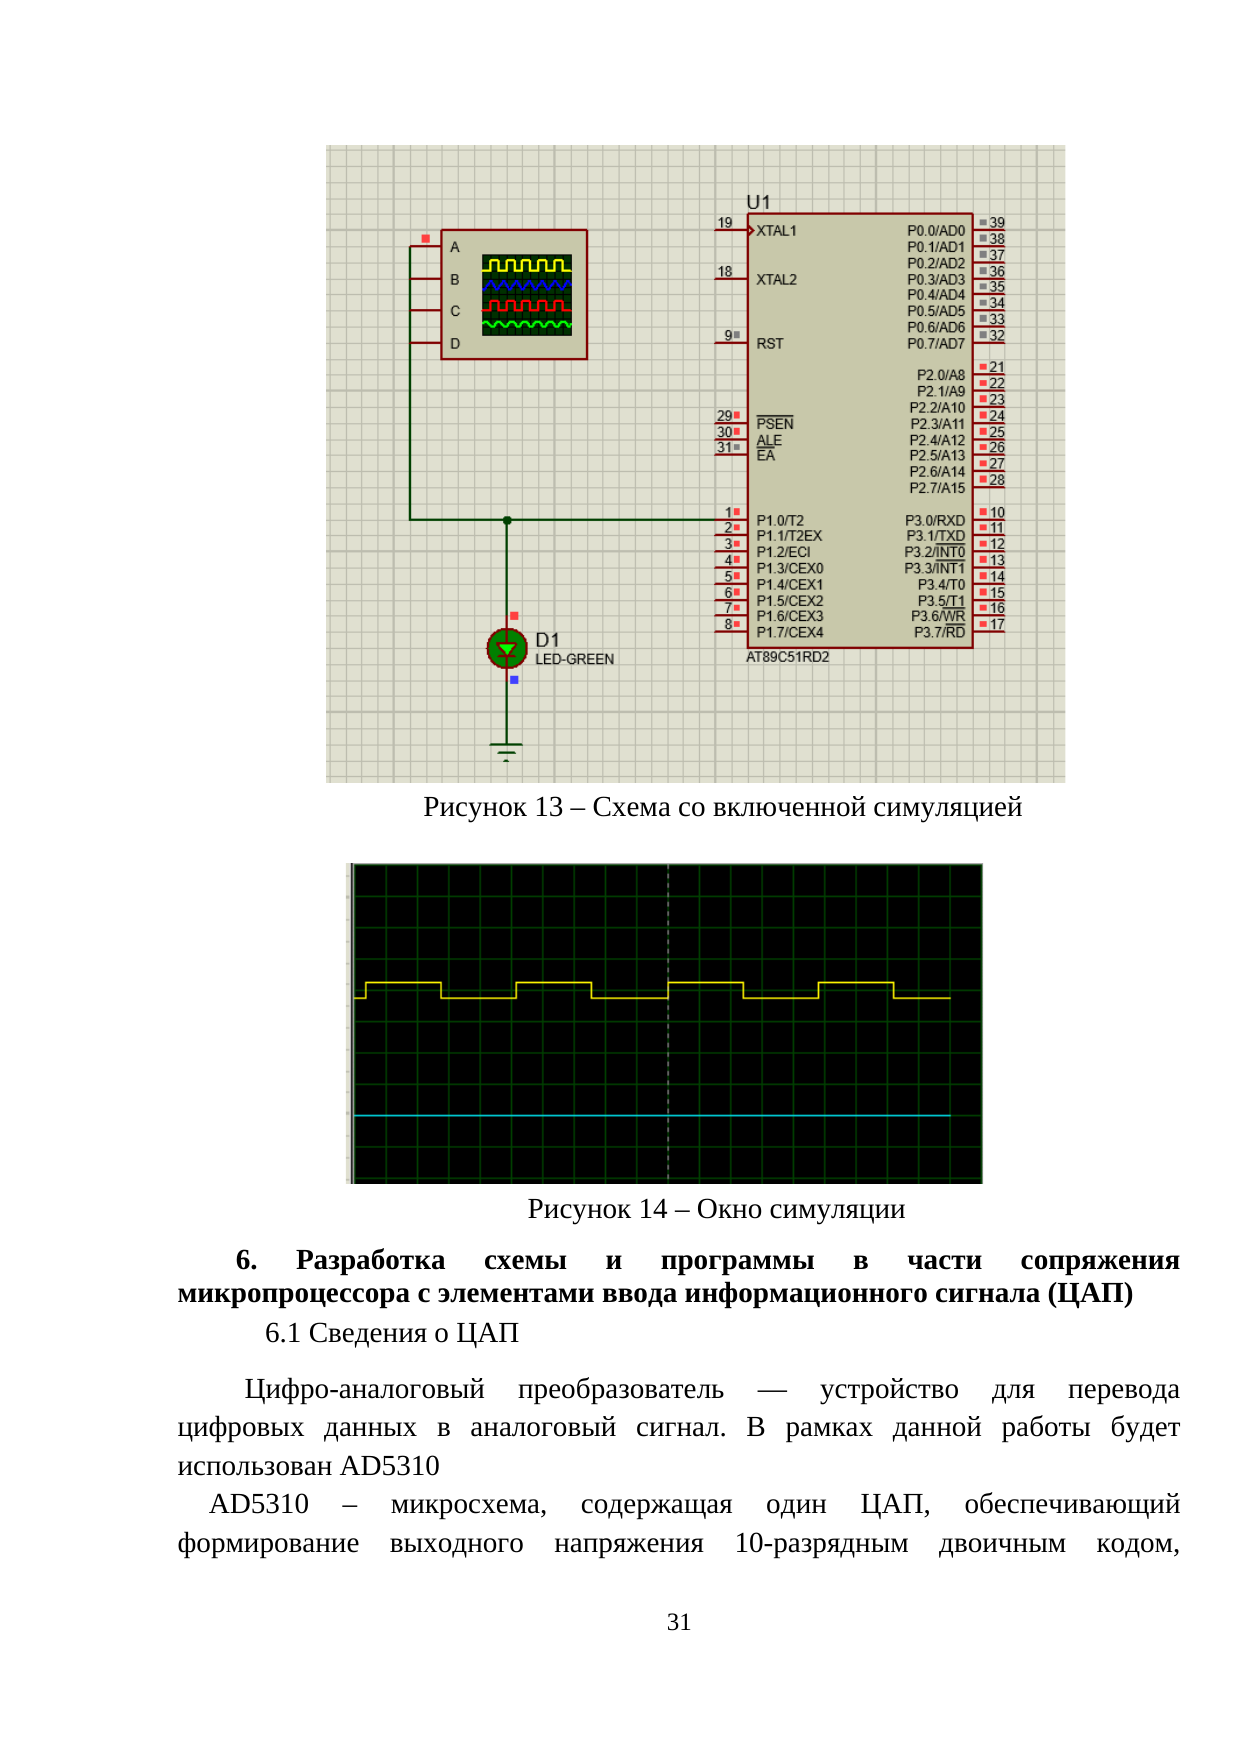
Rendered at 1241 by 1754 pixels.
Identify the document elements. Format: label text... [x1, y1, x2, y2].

text Рисунок 13 – Схема со включенной симуляцией [177, 521, 1181, 822]
subtitle 6.1 Сведения о ЦАП [177, 1315, 1181, 1348]
text Рисунок 14 – Окно симуляции [177, 1191, 1181, 1225]
text AD5310 – микросхема, содержащая один ЦАП, обеспечивающий формирование выходного напряжения 10-разрядным двоичным кодом, [177, 1487, 1181, 1559]
text Цифро-аналоговый преобразователь — устройство для перевода цифровых данных в аналоговый сигнал. В рамках данной работы будет использован AD5310 [177, 1371, 1181, 1482]
picture [326, 145, 1066, 783]
picture [345, 863, 984, 1184]
subtitle 6. Разработка схемы и программы в части сопряжения микропроцессора с элементами ввода информационного сигнала (ЦАП) [177, 1242, 1181, 1309]
